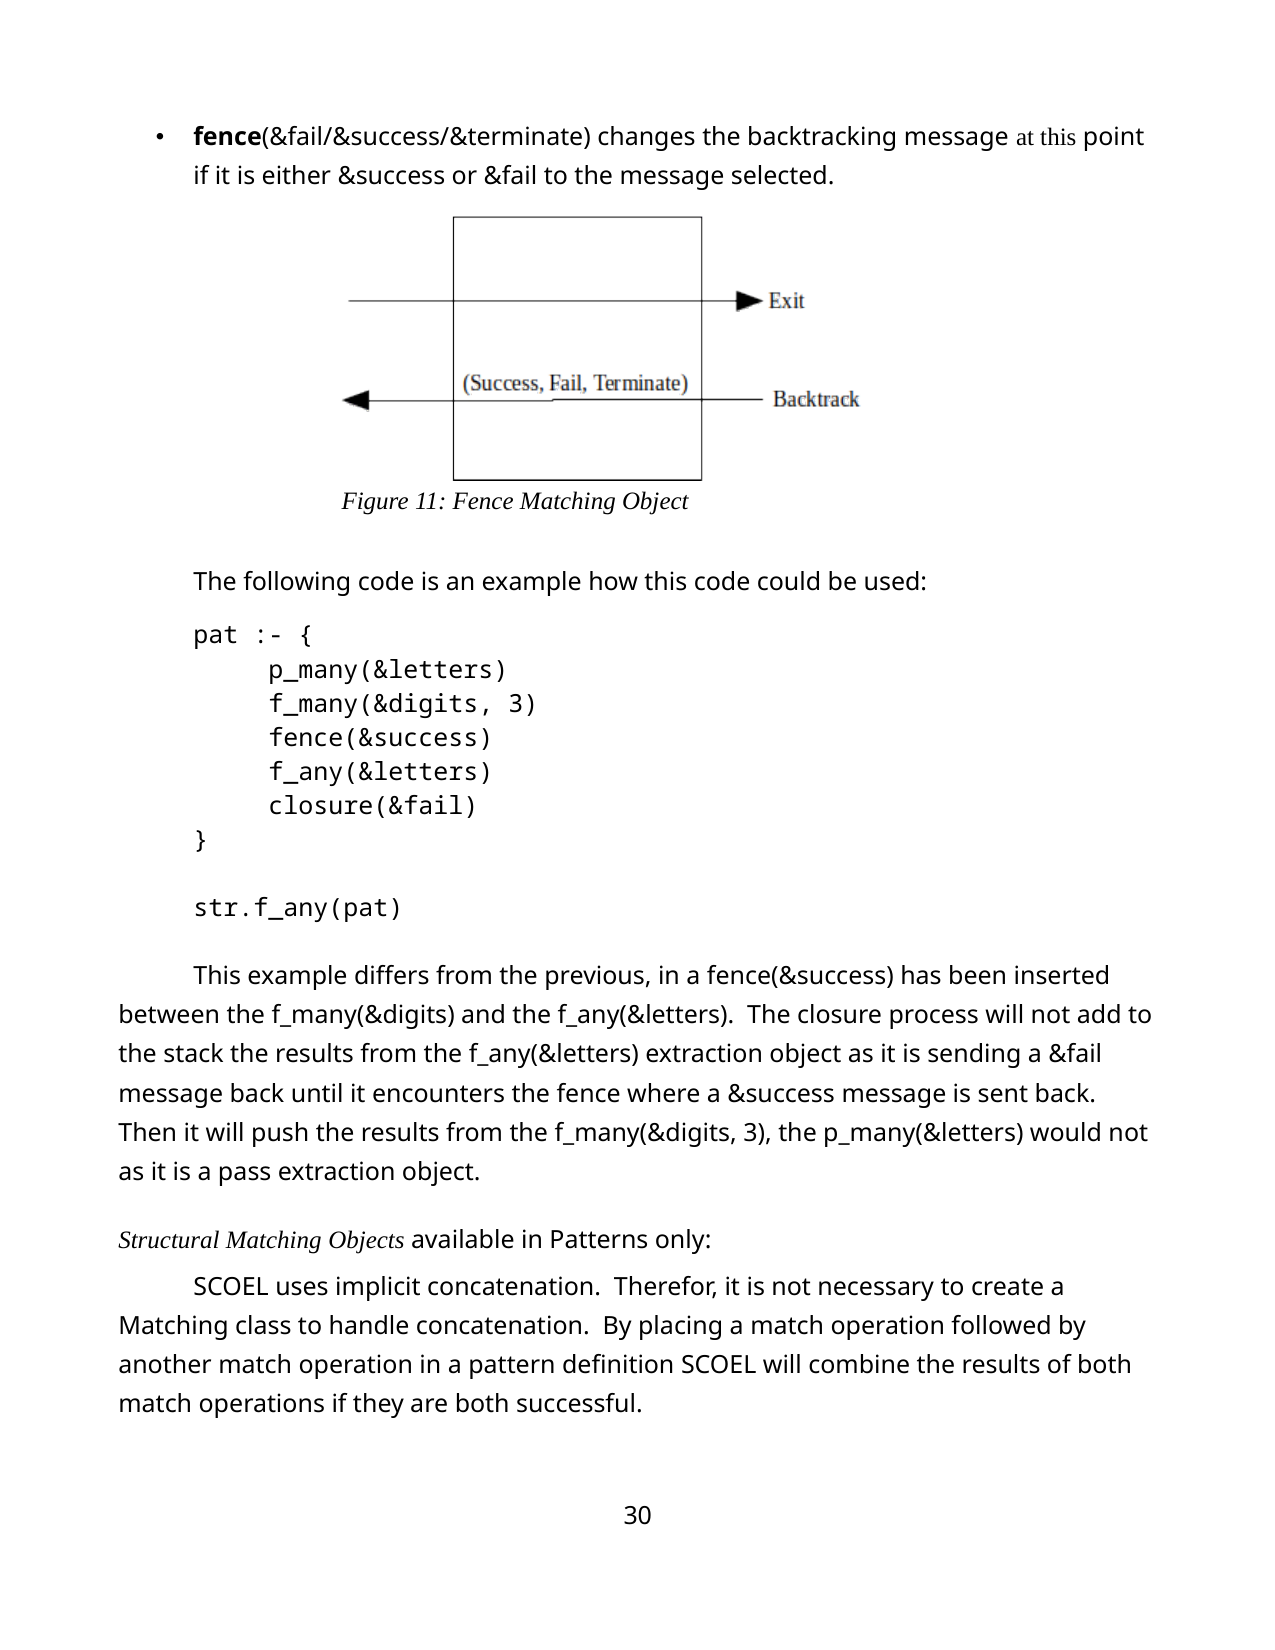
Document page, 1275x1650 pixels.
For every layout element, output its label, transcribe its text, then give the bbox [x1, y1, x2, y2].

text This example differs from the previous, in a fence(&success) has been inserted between the f_many(&digits) and the f_any(&letters). The closure process will not add to the stack the results from the f_any(&letters) extraction object as it is sending a &fail message back until it encounters the fence where a &success message is sent back. Then it will push the results from the f_many(&digits, 3), the p_many(&letters) would not as it is a pass extraction object. [118, 958, 1157, 1188]
text fence(&success) [193, 719, 1157, 753]
picture [341, 215, 862, 481]
text f_any(&letters) [193, 753, 1157, 787]
subtitle Structural Matching Objects available in Patterns only: [118, 1222, 1082, 1256]
text str.f_any(pat) [193, 890, 1157, 924]
text SCOEL uses implicit concatenation. Therefor, it is not necessary to create a Matching class to handle concatenation. By placing a match operation followed by another match operation in a pattern definition SCOEL will combine the results of both match operations if they are both successful. [118, 1268, 1157, 1420]
text The following code is an example how this code could be used: [118, 563, 1157, 597]
text closure(&fail) [193, 787, 1157, 822]
text f_many(&digits, 3) [193, 685, 1157, 719]
text p_many(&letters) [193, 651, 1157, 685]
text } [193, 822, 1157, 856]
text pat :- { [193, 617, 1157, 651]
text Figure 11: Fence Matching Object [341, 481, 862, 515]
list fence(&fail/&success/&terminate) changes the backtracking message at this point if it is either &success or &fail to the message selected. [156, 118, 1157, 191]
